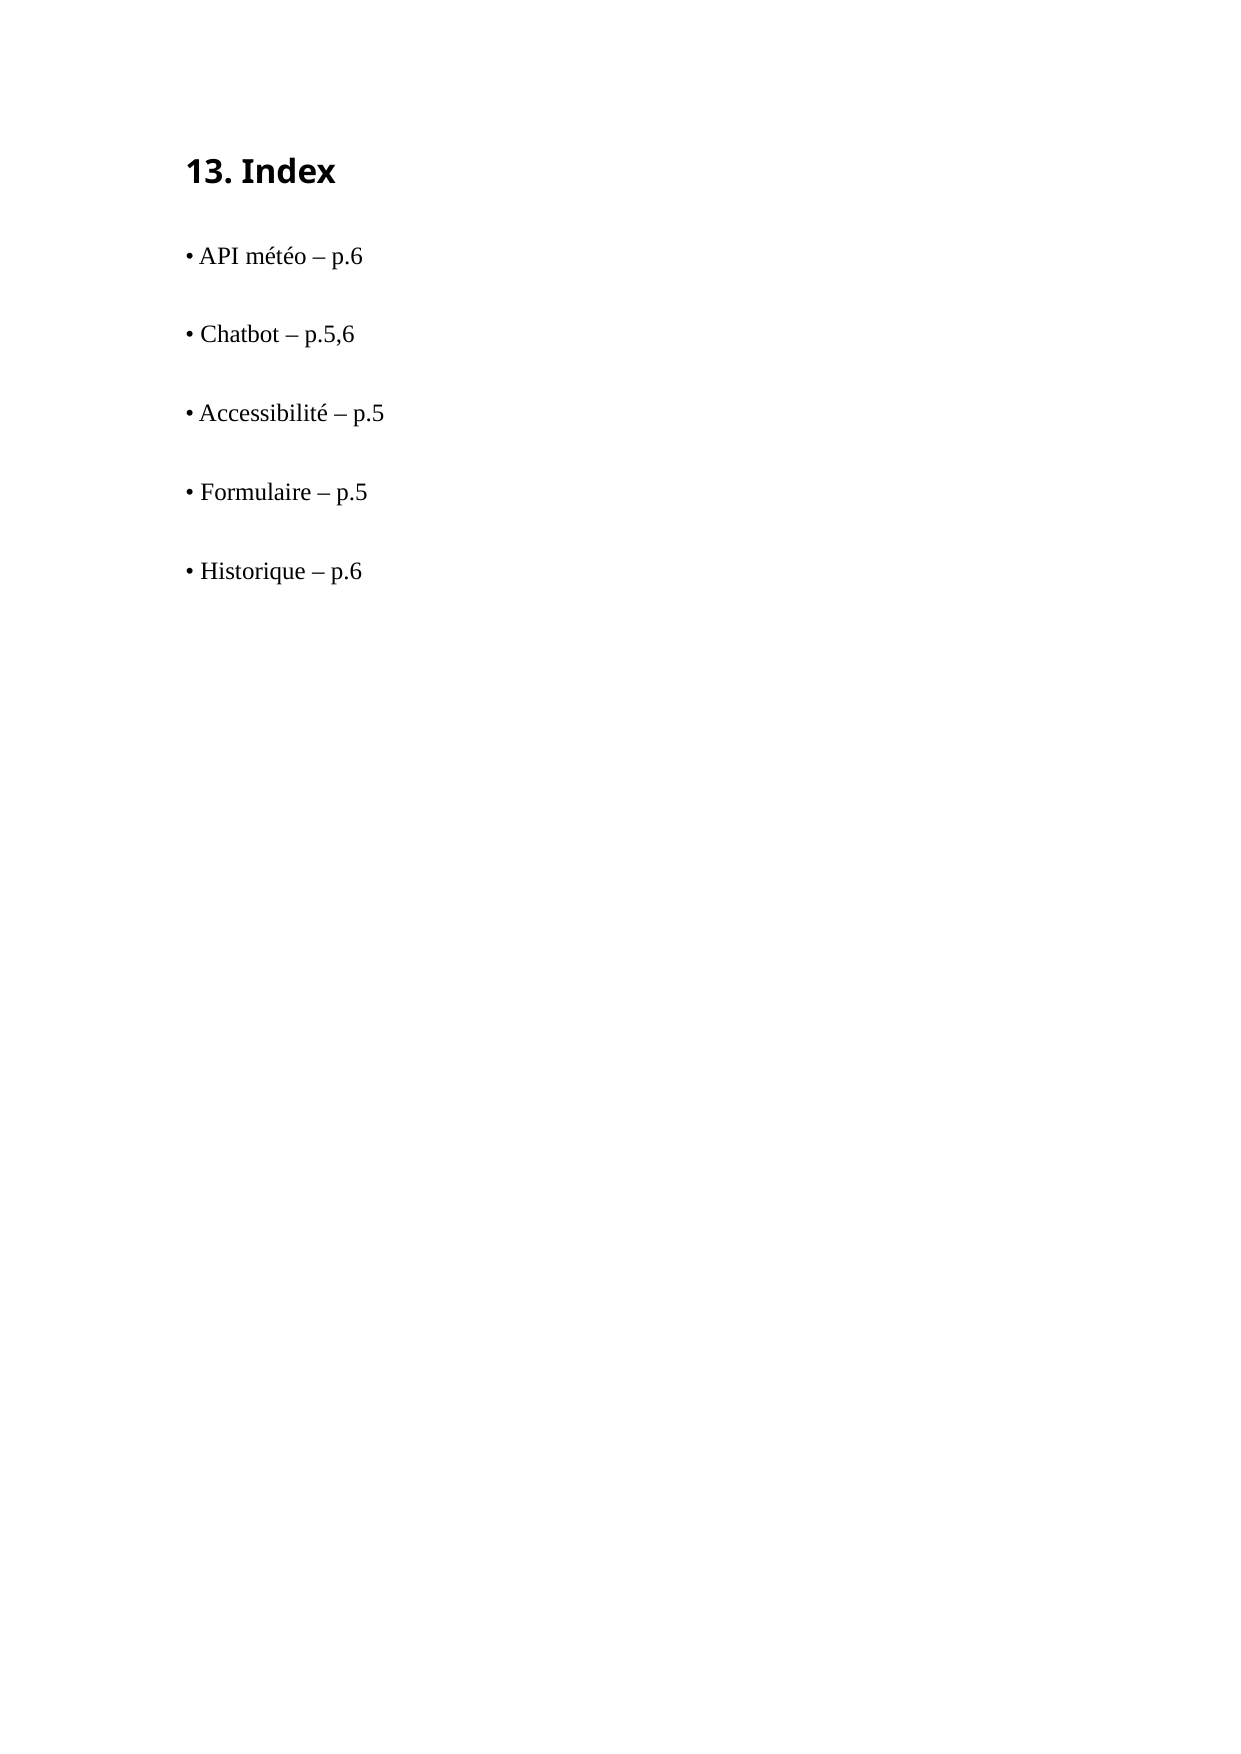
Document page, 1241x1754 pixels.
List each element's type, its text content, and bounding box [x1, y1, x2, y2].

text • Accessibilité – p.5 [148, 398, 1092, 427]
text • Chatbot – p.5,6 [148, 319, 1092, 348]
text • API météo – p.6 [148, 241, 1092, 269]
text • Historique – p.6 [148, 556, 1092, 584]
subtitle 13. Index [148, 148, 1092, 193]
text • Formulaire – p.5 [148, 477, 1092, 506]
